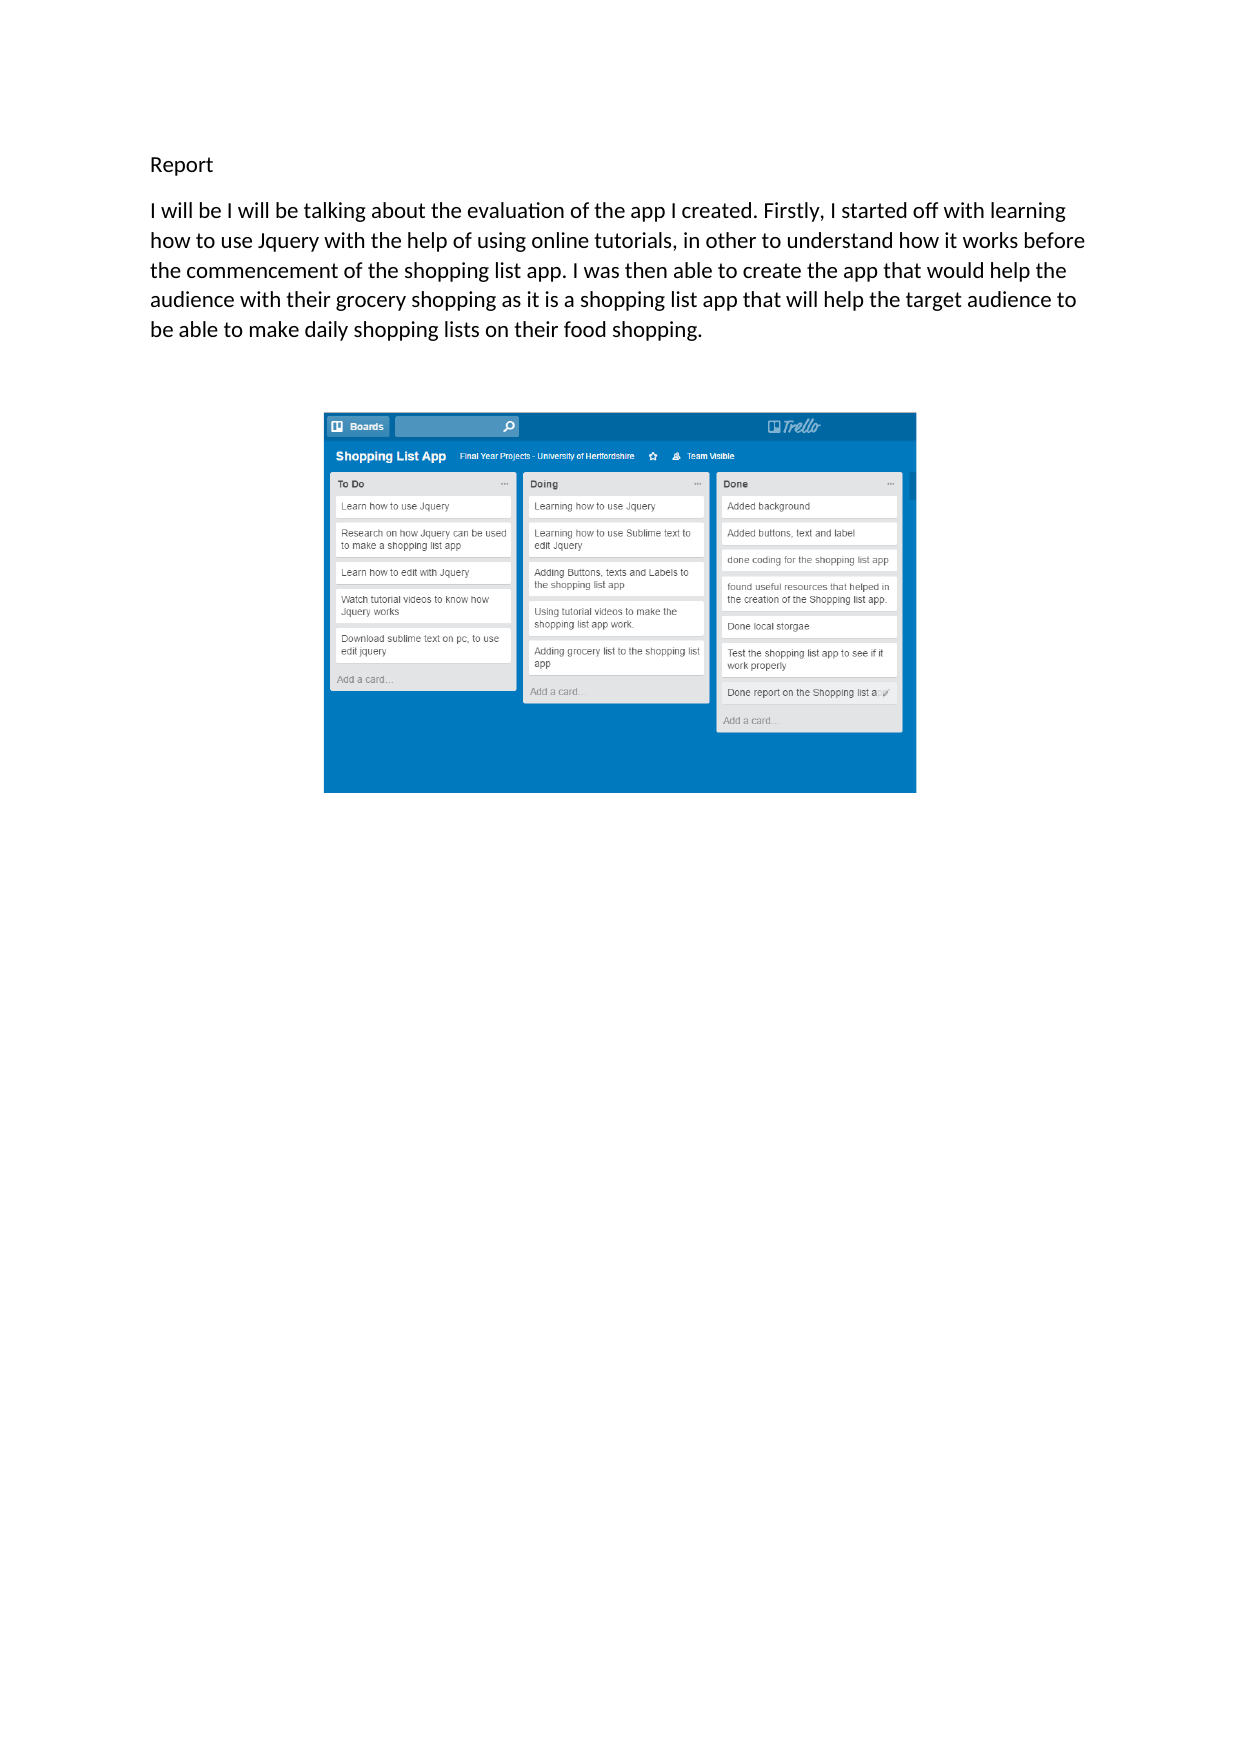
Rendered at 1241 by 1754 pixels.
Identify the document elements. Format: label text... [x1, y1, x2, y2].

text Report [150, 150, 1090, 178]
text I will be I will be talking about the evaluation of the app I created. Firstly, I started off with learning how to use Jquery with the help of using online tutorials, in other to understand how it works before the commencement of the shopping list app. I was then able to create the app that would help the audience with their grocery shopping as it is a shopping list app that will help the target audience to be able to make daily shopping lists on their food shopping. [150, 196, 1090, 343]
